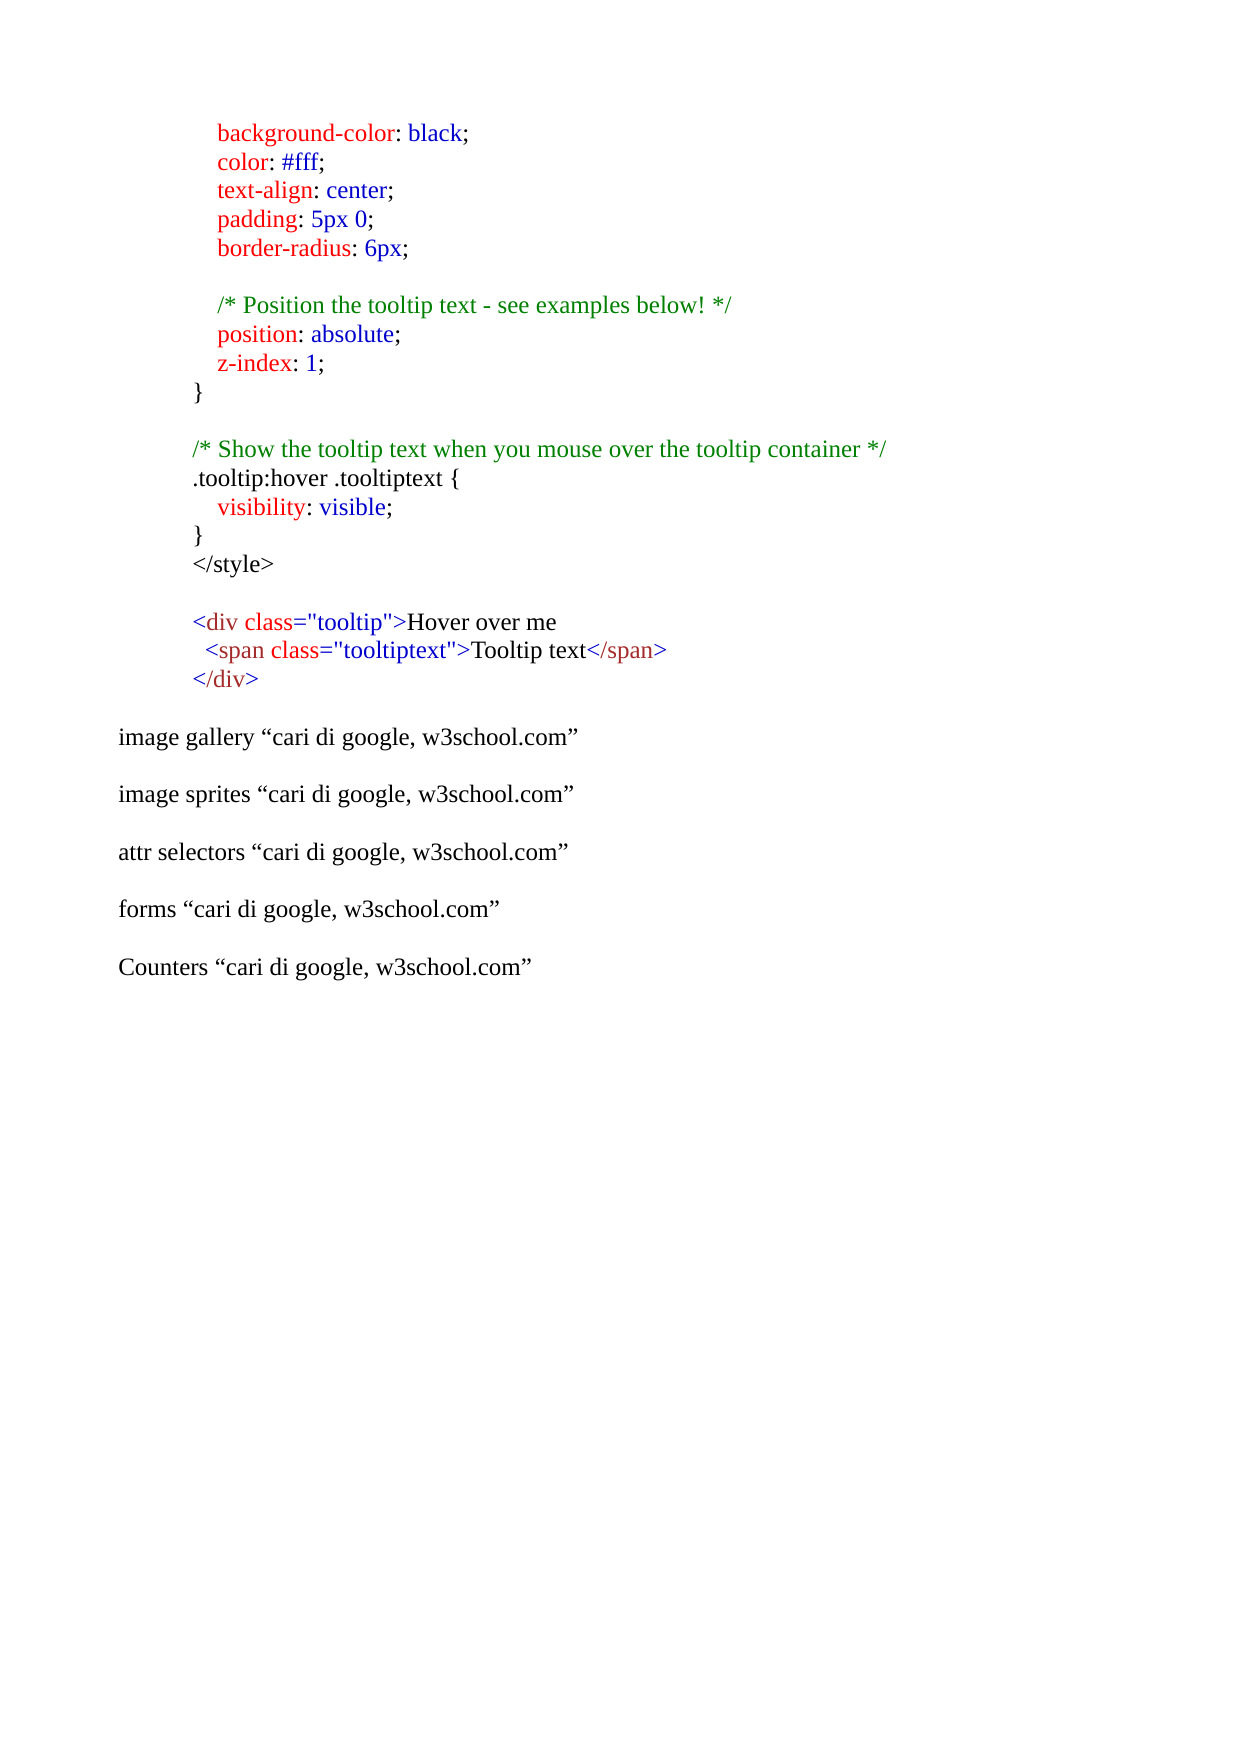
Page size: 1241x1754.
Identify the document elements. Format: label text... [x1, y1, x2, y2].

text image sprites “cari di google, w3school.com” [118, 779, 1122, 808]
text attr selectors “cari di google, w3school.com” [118, 837, 1122, 866]
text image gallery “cari di google, w3school.com” [118, 722, 1122, 751]
text forms “cari di google, w3school.com” [118, 894, 1122, 923]
text Counters “cari di google, w3school.com” [118, 952, 1122, 981]
text background-color: black; color: #fff; text-align: center; padding: 5px 0; border-radius: 6px; /* Position the tooltip text - see examples below! */ position: absolute; z-index: 1; } /* Show the tooltip text when you mouse over the tooltip container */ .tooltip:hover .tooltiptext { visibility: visible; } </style> <div class="tooltip">Hover over me <span class="tooltiptext">Tooltip text</span> </div> [118, 118, 1122, 693]
